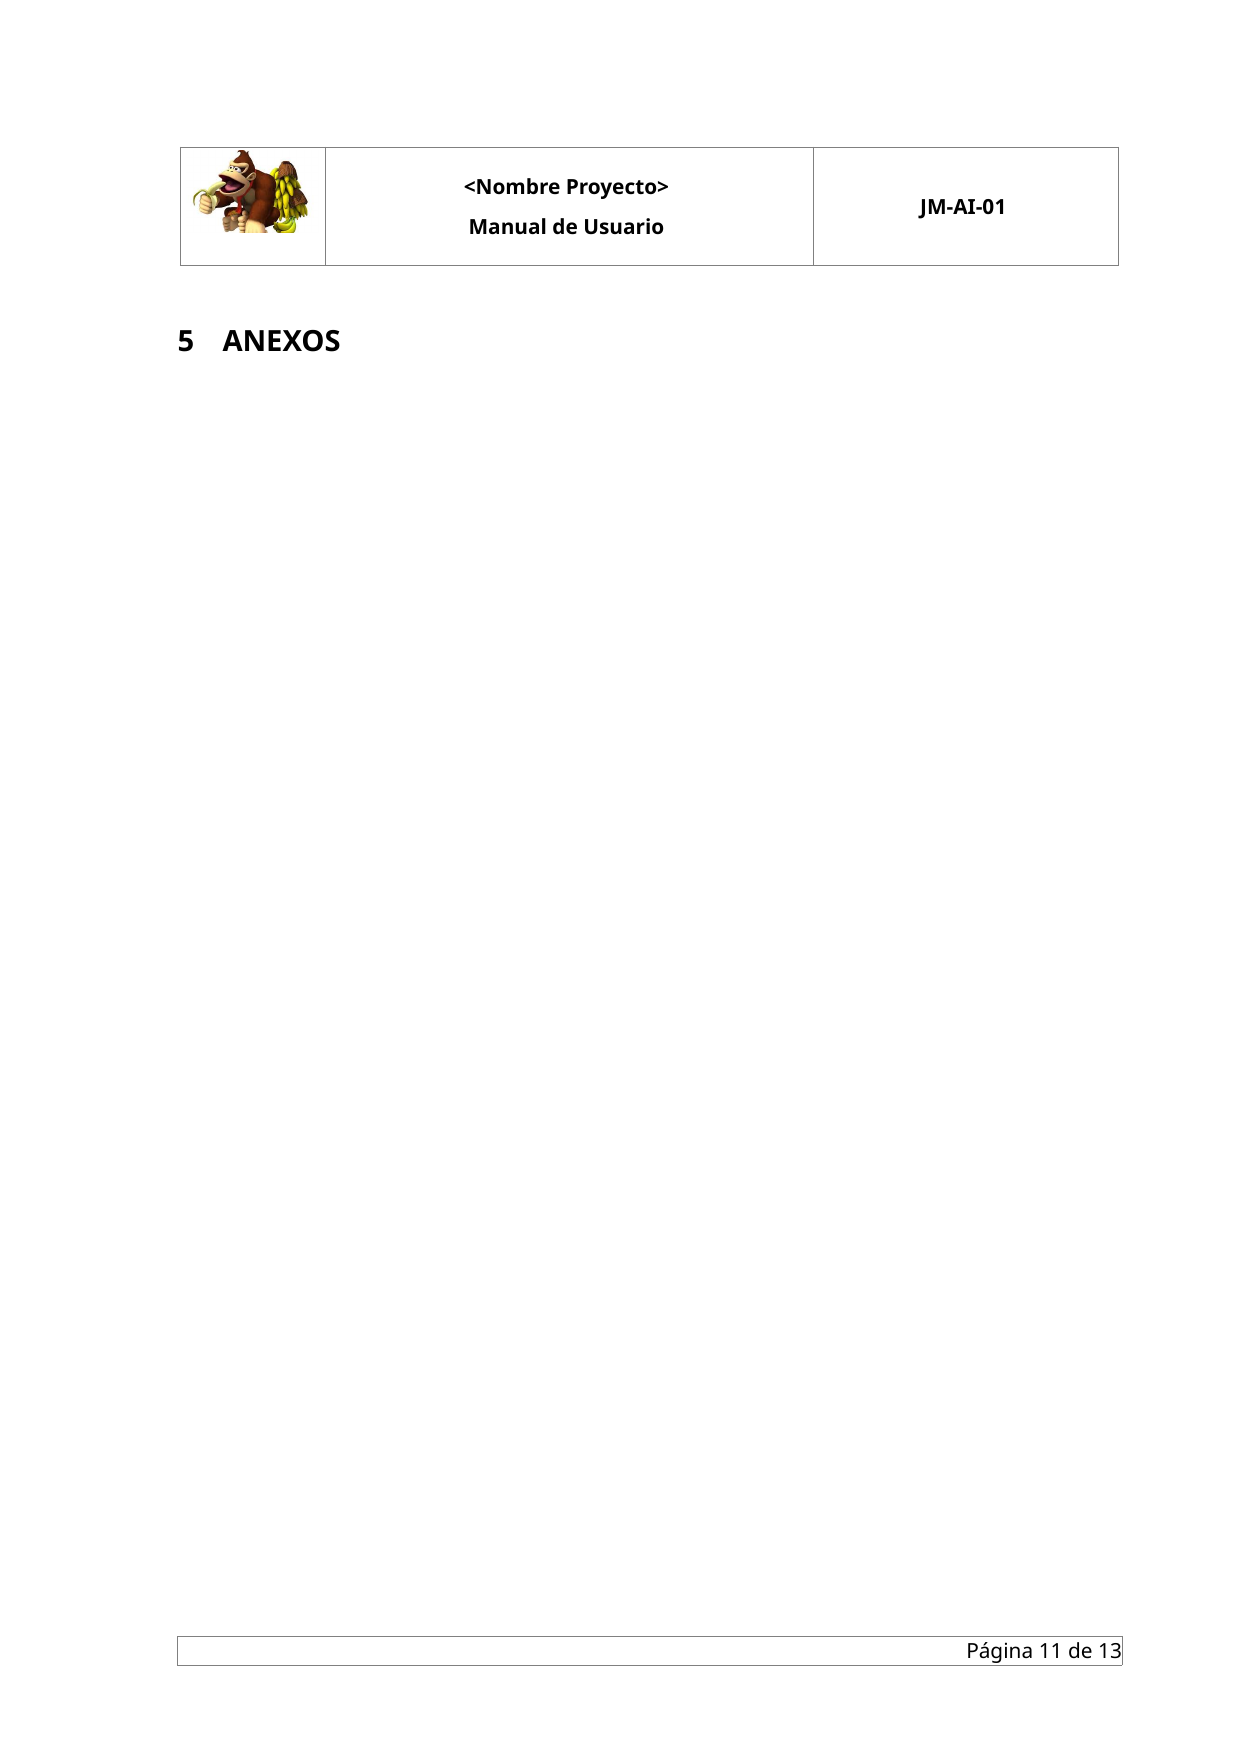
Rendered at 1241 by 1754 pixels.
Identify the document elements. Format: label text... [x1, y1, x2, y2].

subtitle ANEXOS [177, 320, 1122, 359]
